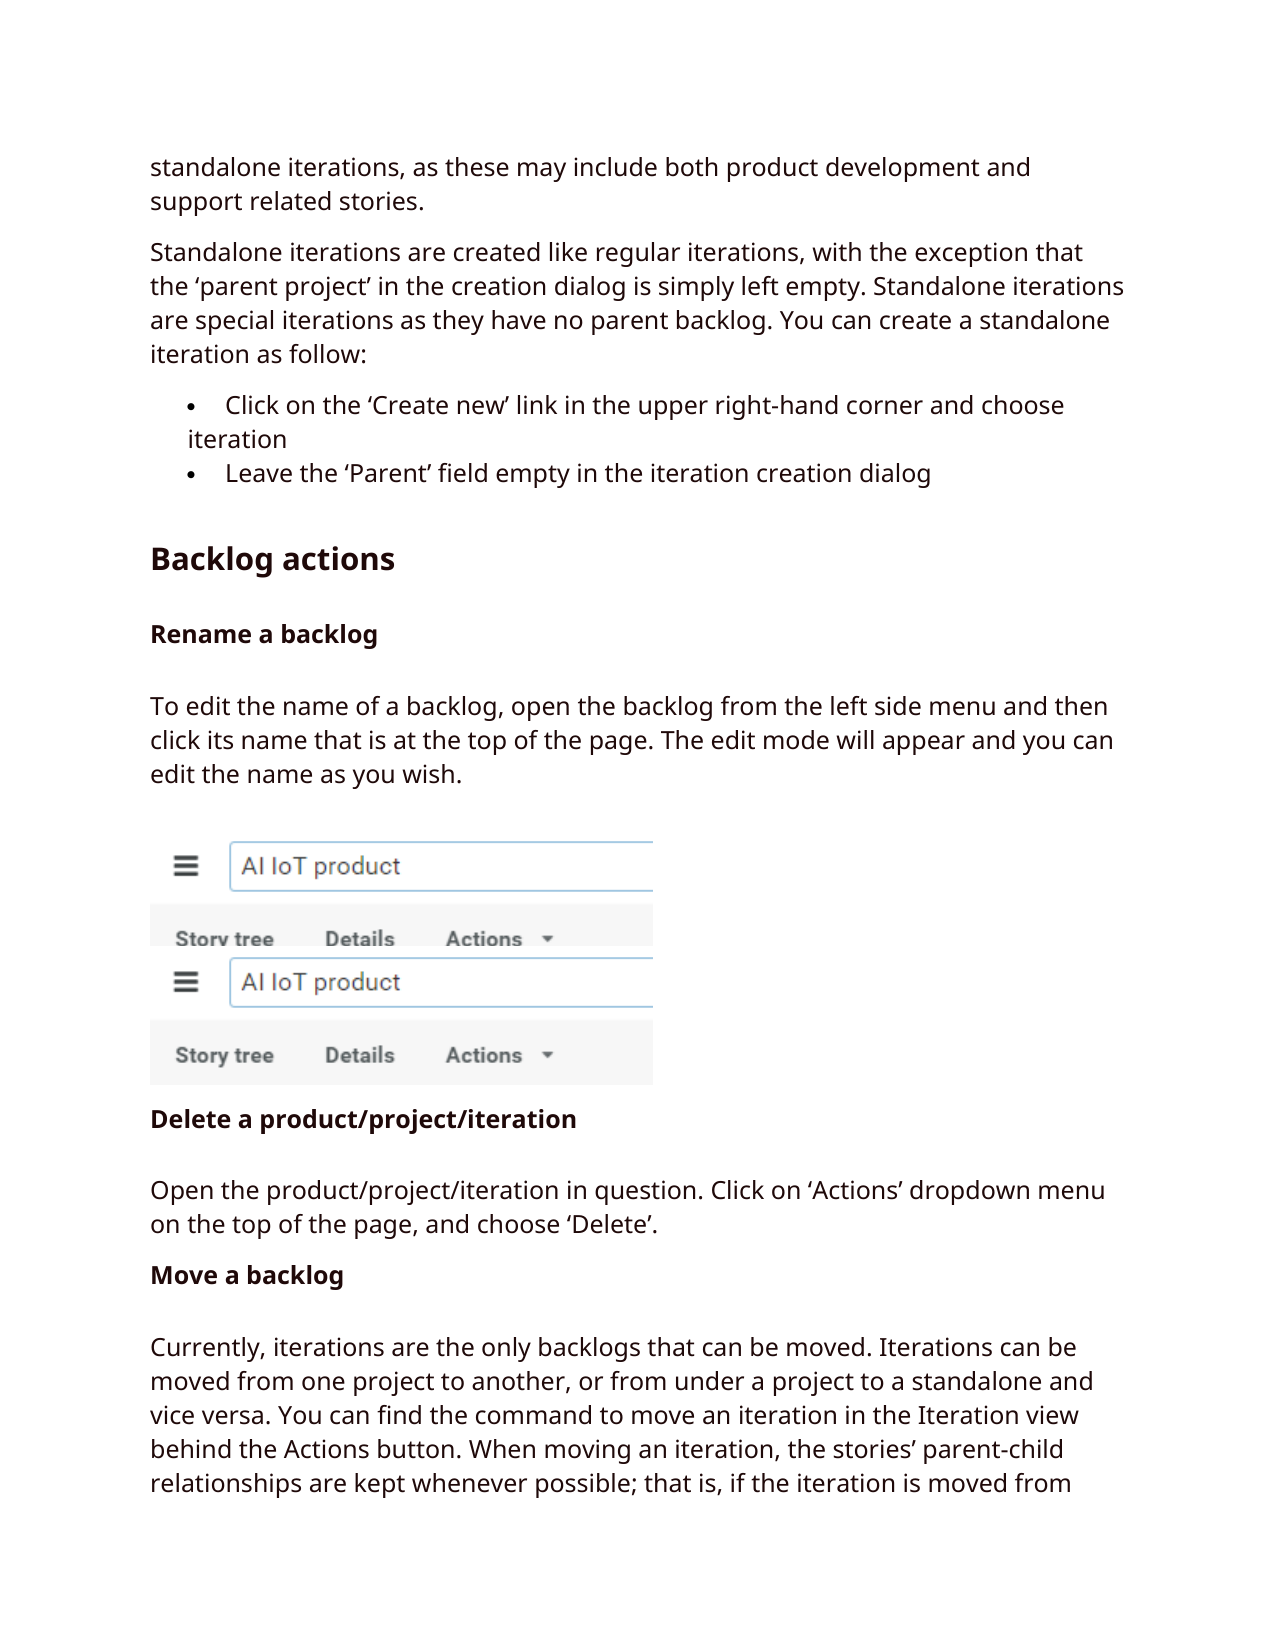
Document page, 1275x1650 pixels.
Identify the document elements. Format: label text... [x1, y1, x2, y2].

text Standalone iterations are created like regular iterations, with the exception that the ‘parent project’ in the creation dialog is simply left empty. Standalone iterations are special iterations as they have no parent backlog. You can create a standalone iteration as follow: [150, 235, 1125, 371]
subtitle Backlog actions [150, 537, 1125, 579]
list Leave the ‘Parent’ field empty in the iteration creation dialog [187, 456, 1125, 490]
subtitle Delete a product/project/iteration [150, 1101, 1125, 1136]
text standalone iterations, as these may include both product development and support related stories. [150, 150, 1125, 218]
subtitle Move a backlog [150, 1258, 1125, 1292]
text Open the product/project/iteration in question. Click on ‘Actions’ dropdown menu on the top of the page, and choose ‘Delete’. [150, 1173, 1125, 1241]
subtitle Rename a backlog [150, 617, 1125, 651]
text Currently, iterations are the only backlogs that can be moved. Iterations can be moved from one project to another, or from under a project to a standalone and vice versa. You can find the command to move an iteration in the Iteration view behind the Actions button. When moving an iteration, the stories’ parent-child relationships are kept whenever possible; that is, if the iteration is moved from [150, 1329, 1125, 1500]
text To edit the name of a backlog, open the backlog from the left side menu and then click its name that is at the top of the page. The edit mode will appear and you can edit the name as you wish. [150, 688, 1125, 791]
list Click on the ‘Create new’ link in the upper right-hand corner and choose iteration [187, 388, 1125, 456]
